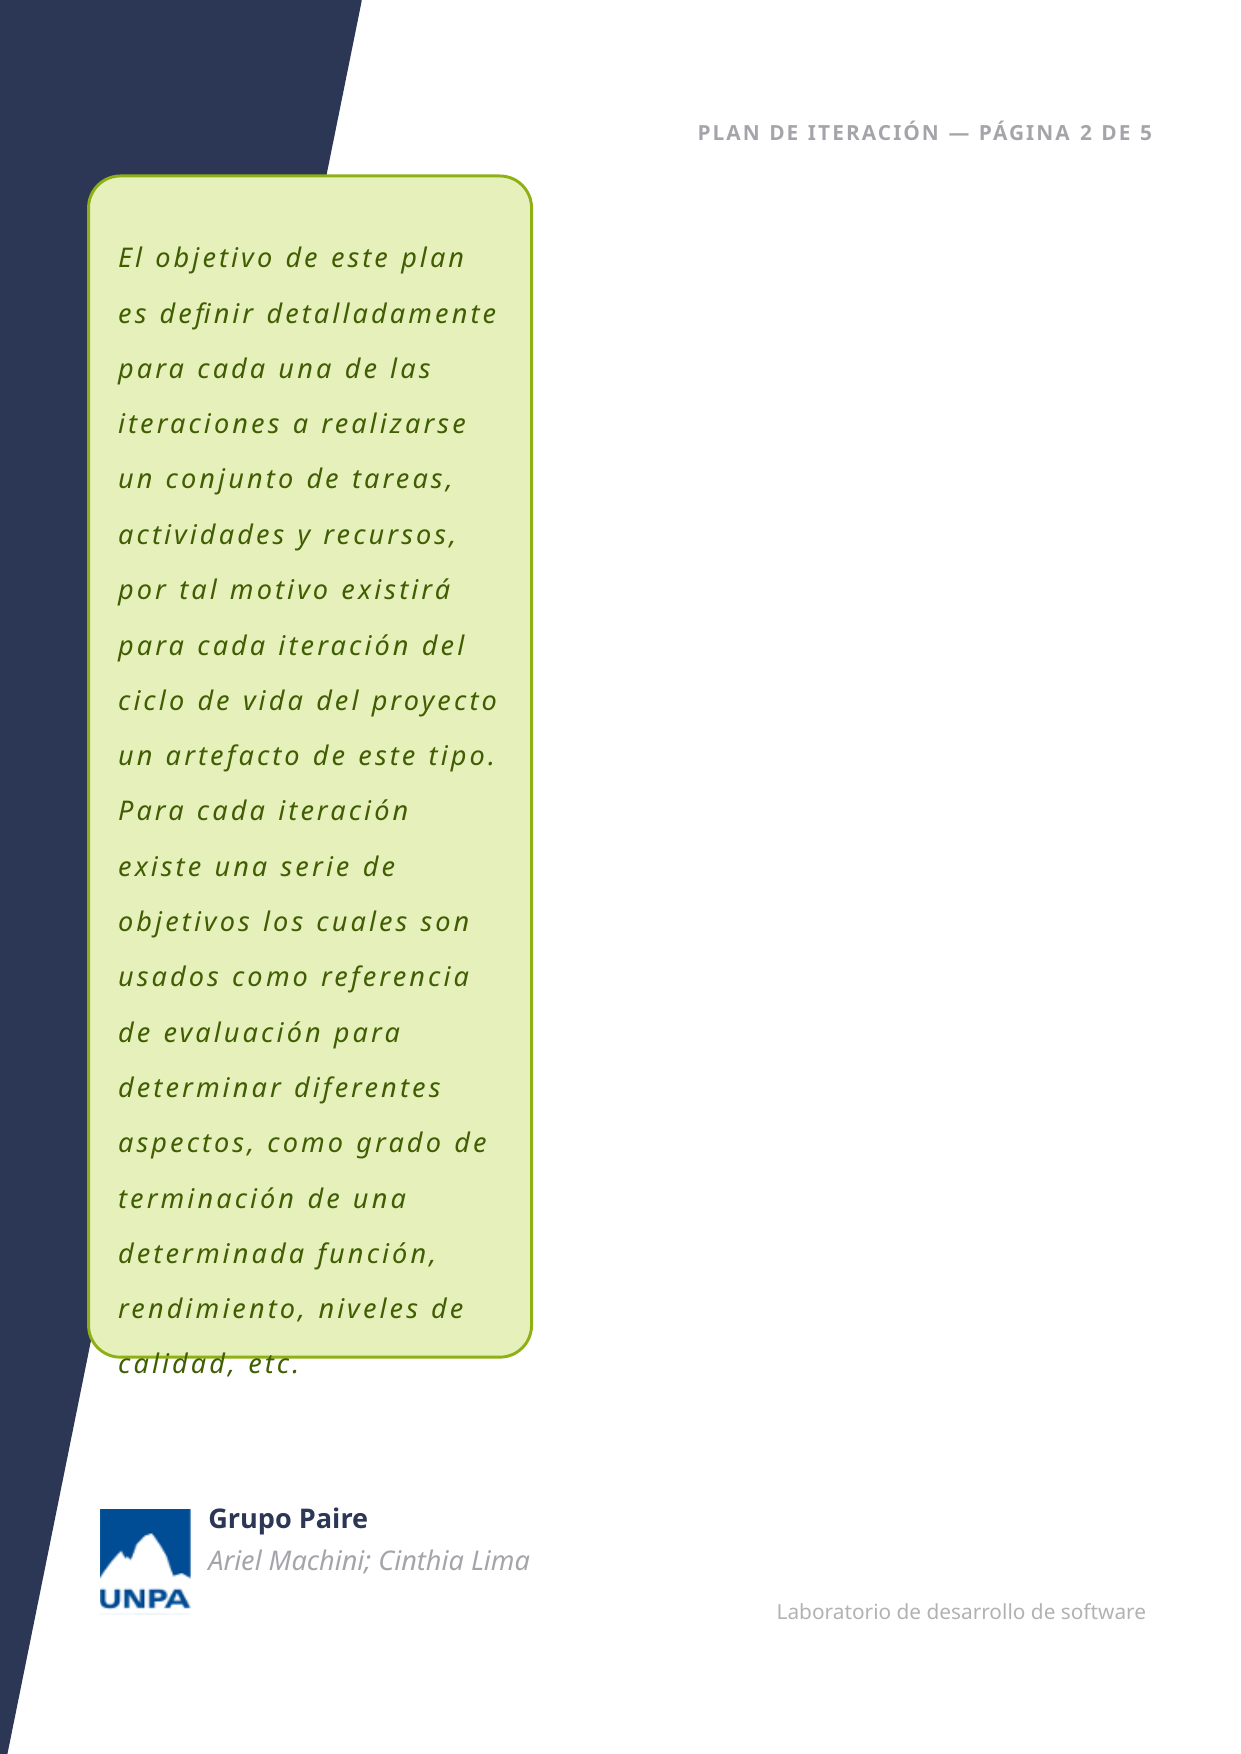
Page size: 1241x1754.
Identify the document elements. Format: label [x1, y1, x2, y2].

picture [100, 1509, 191, 1615]
